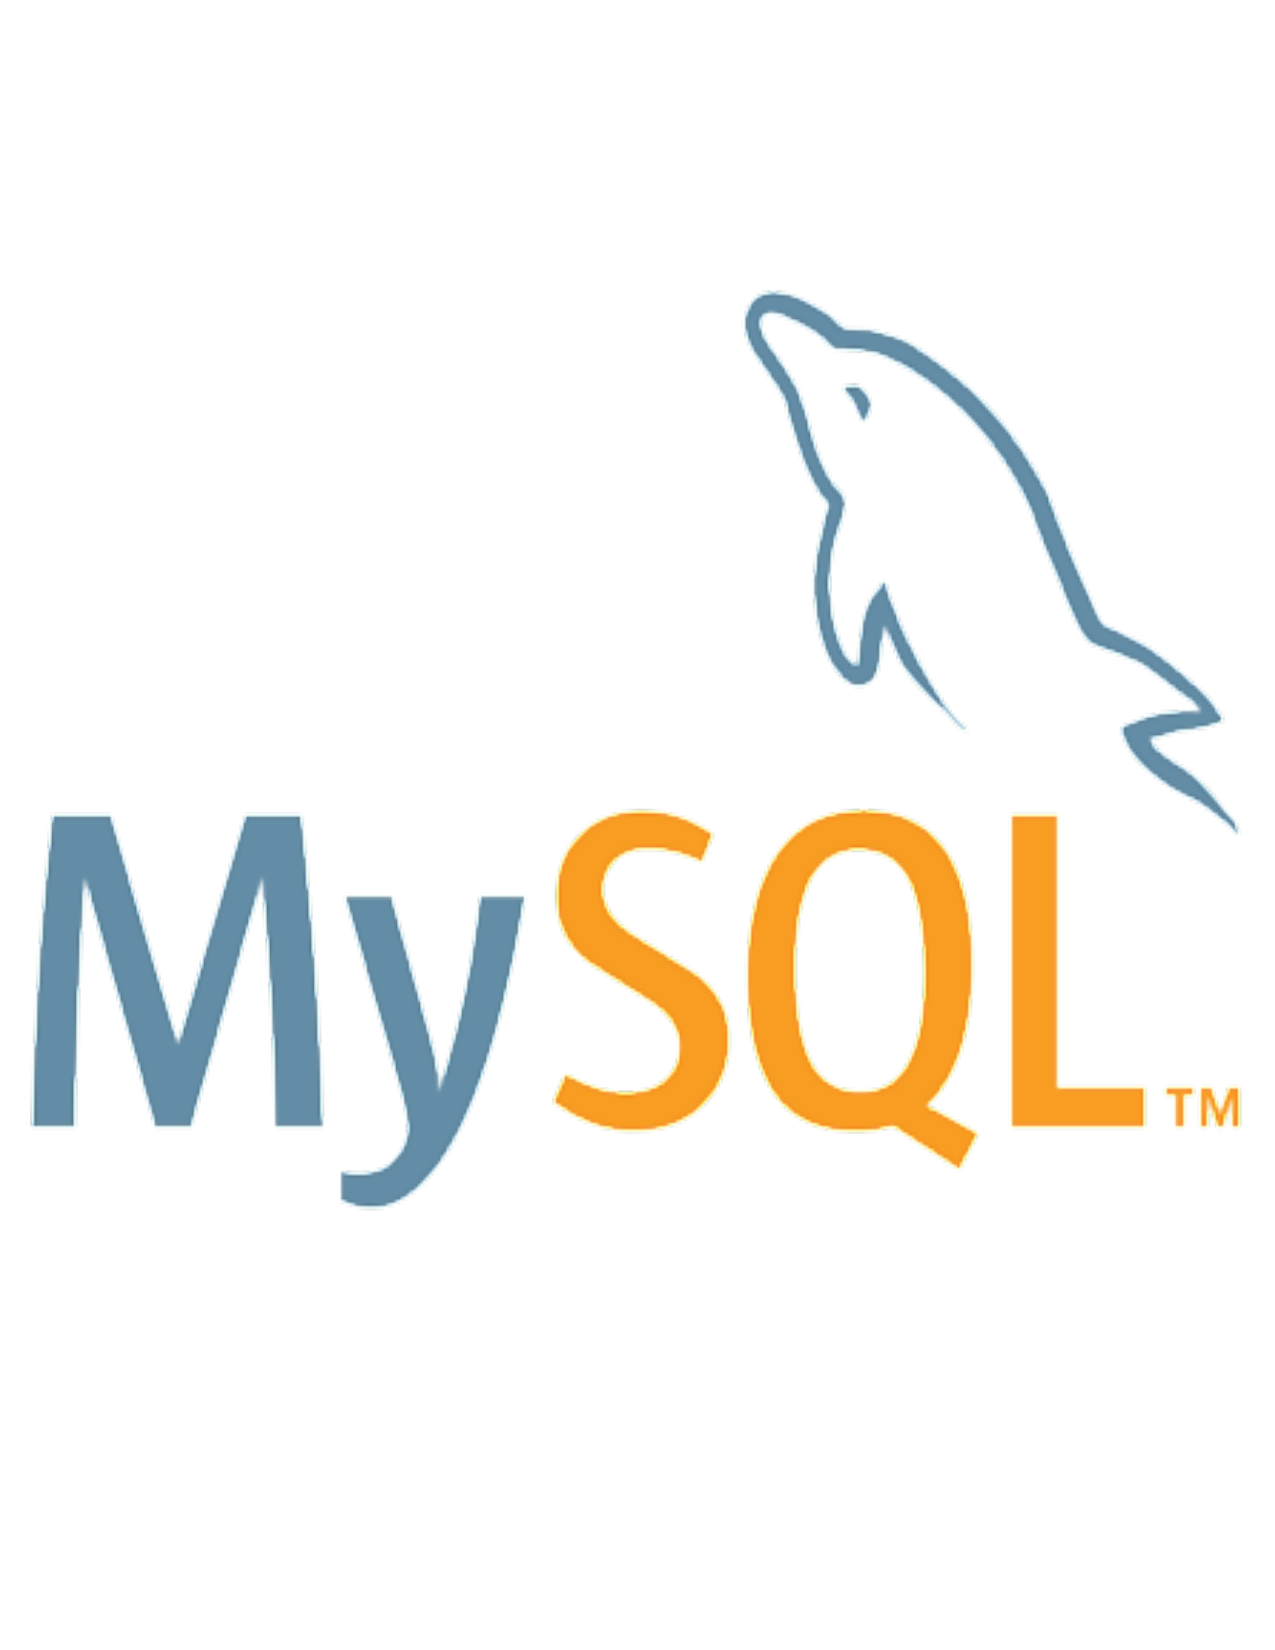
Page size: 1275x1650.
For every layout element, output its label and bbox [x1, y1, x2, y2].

picture [0, 270, 1275, 1227]
